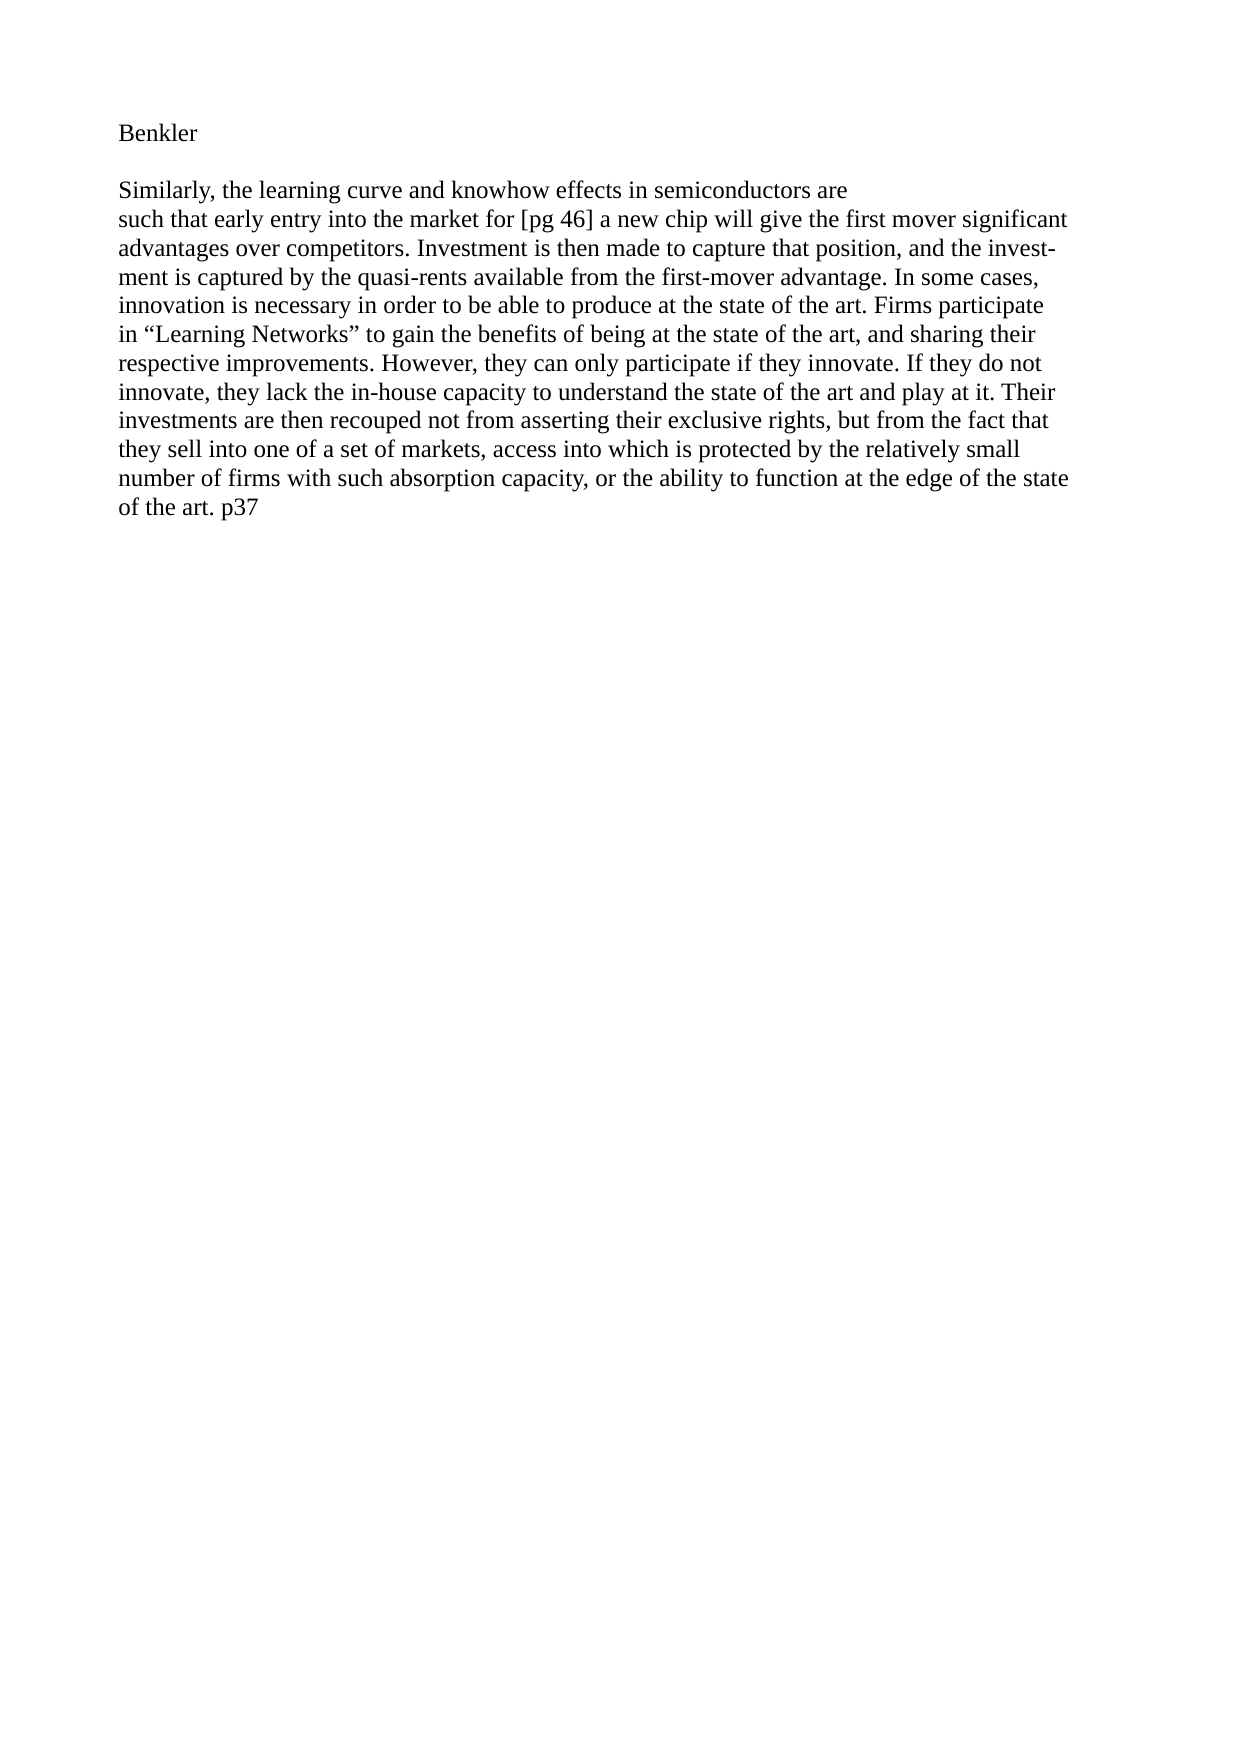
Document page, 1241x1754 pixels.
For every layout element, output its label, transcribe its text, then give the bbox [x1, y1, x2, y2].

text Similarly, the learning curve and knowhow effects in semiconductors are [118, 176, 1122, 204]
text Benkler [118, 118, 1122, 147]
text respective improvements. However, they can only participate if they innovate. If they do not [118, 348, 1122, 377]
text such that early entry into the market for [pg 46] a new chip will give the first mover significant [118, 204, 1122, 233]
text ment is captured by the quasi-rents available from the first-mover advantage. In some cases, [118, 262, 1122, 291]
text innovate, they lack the in-house capacity to understand the state of the art and play at it. Their [118, 377, 1122, 406]
text in “Learning Networks” to gain the benefits of being at the state of the art, and sharing their [118, 319, 1122, 348]
text investments are then recouped not from asserting their exclusive rights, but from the fact that [118, 406, 1122, 434]
text they sell into one of a set of markets, access into which is protected by the relatively small [118, 434, 1122, 463]
text number of firms with such absorption capacity, or the ability to function at the edge of the state [118, 463, 1122, 492]
text innovation is necessary in order to be able to produce at the state of the art. Firms participate [118, 291, 1122, 319]
text of the art. p37 [118, 492, 1122, 521]
text advantages over competitors. Investment is then made to capture that position, and the invest- [118, 233, 1122, 262]
